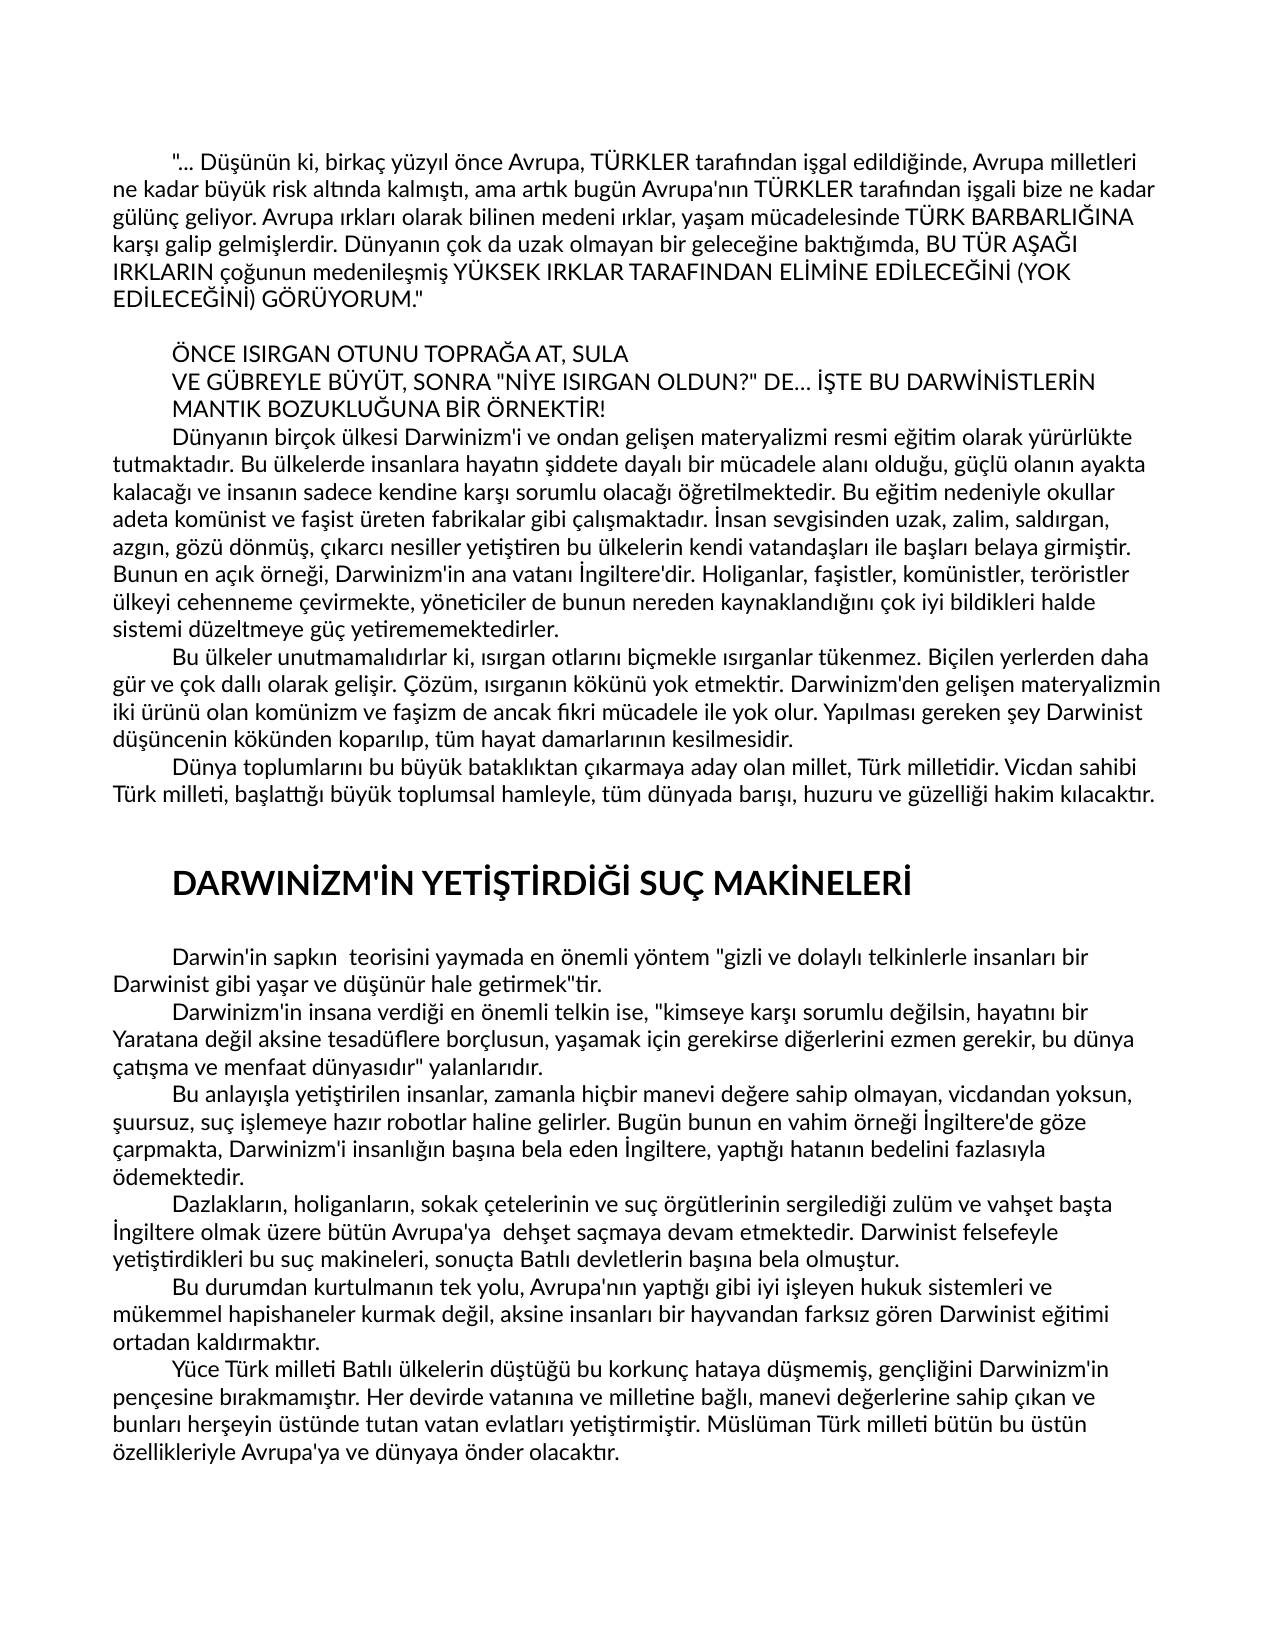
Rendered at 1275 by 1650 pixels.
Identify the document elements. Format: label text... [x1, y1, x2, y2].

text Bu durumdan kurtulmanın tek yolu, Avrupa'nın yaptığı gibi iyi işleyen hukuk sistemleri ve mükemmel hapishaneler kurmak değil, aksine insanları bir hayvandan farksız gören Darwinist eğitimi ortadan kaldırmaktır. [112, 1273, 1162, 1355]
text "... Düşünün ki, birkaç yüzyıl önce Avrupa, TÜRKLER tarafından işgal edildiğinde, Avrupa milletleri ne kadar büyük risk altında kalmıştı, ama artık bugün Avrupa'nın TÜRKLER tarafından işgali bize ne kadar gülünç geliyor. Avrupa ırkları olarak bilinen medeni ırklar, yaşam mücadelesinde TÜRK BARBARLIĞINA karşı galip gelmişlerdir. Dünyanın çok da uzak olmayan bir geleceğine baktığımda, BU TÜR AŞAĞI IRKLARIN çoğunun medenileşmiş YÜKSEK IRKLAR TARAFINDAN ELİMİNE EDİLECEĞİNİ (YOK EDİLECEĞİNİ) GÖRÜYORUM." [112, 148, 1162, 313]
text MANTIK BOZUKLUĞUNA BİR ÖRNEKTİR! [112, 395, 1162, 423]
text Yüce Türk milleti Batılı ülkelerin düştüğü bu korkunç hataya düşmemiş, gençliğini Darwinizm'in pençesine bırakmamıştır. Her devirde vatanına ve milletine bağlı, manevi değerlerine sahip çıkan ve bunları herşeyin üstünde tutan vatan evlatları yetiştirmiştir. Müslüman Türk milleti bütün bu üstün özellikleriyle Avrupa'ya ve dünyaya önder olacaktır. [112, 1355, 1162, 1465]
text Darwinizm'in insana verdiği en önemli telkin ise, "kimseye karşı sorumlu değilsin, hayatını bir Yaratana değil aksine tesadüflere borçlusun, yaşamak için gerekirse diğerlerini ezmen gerekir, bu dünya çatışma ve menfaat dünyasıdır" yalanlarıdır. [112, 998, 1162, 1080]
text Dünya toplumlarını bu büyük bataklıktan çıkarmaya aday olan millet, Türk milletidir. Vicdan sahibi Türk milleti, başlattığı büyük toplumsal hamleyle, tüm dünyada barışı, huzuru ve güzelliği hakim kılacaktır. [112, 753, 1162, 808]
text Dünyanın birçok ülkesi Darwinizm'i ve ondan gelişen materyalizmi resmi eğitim olarak yürürlükte tutmaktadır. Bu ülkelerde insanlara hayatın şiddete dayalı bir mücadele alanı olduğu, güçlü olanın ayakta kalacağı ve insanın sadece kendine karşı sorumlu olacağı öğretilmektedir. Bu eğitim nedeniyle okullar adeta komünist ve faşist üreten fabrikalar gibi çalışmaktadır. İnsan sevgisinden uzak, zalim, saldırgan, azgın, gözü dönmüş, çıkarcı nesiller yetiştiren bu ülkelerin kendi vatandaşları ile başları belaya girmiştir. Bunun en açık örneği, Darwinizm'in ana vatanı İngiltere'dir. Holiganlar, faşistler, komünistler, teröristler ülkeyi cehenneme çevirmekte, yöneticiler de bunun nereden kaynaklandığını çok iyi bildikleri halde sistemi düzeltmeye güç yetirememektedirler. [112, 423, 1162, 643]
text Bu anlayışla yetiştirilen insanlar, zamanla hiçbir manevi değere sahip olmayan, vicdandan yoksun, şuursuz, suç işlemeye hazır robotlar haline gelirler. Bugün bunun en vahim örneği İngiltere'de göze çarpmakta, Darwinizm'i insanlığın başına bela eden İngiltere, yaptığı hatanın bedelini fazlasıyla ödemektedir. [112, 1080, 1162, 1190]
text Bu ülkeler unutmamalıdırlar ki, ısırgan otlarını biçmekle ısırganlar tükenmez. Biçilen yerlerden daha gür ve çok dallı olarak gelişir. Çözüm, ısırganın kökünü yok etmektir. Darwinizm'den gelişen materyalizmin iki ürünü olan komünizm ve faşizm de ancak fikri mücadele ile yok olur. Yapılması gereken şey Darwinist düşüncenin kökünden koparılıp, tüm hayat damarlarının kesilmesidir. [112, 643, 1162, 753]
text Dazlakların, holiganların, sokak çetelerinin ve suç örgütlerinin sergilediği zulüm ve vahşet başta İngiltere olmak üzere bütün Avrupa'ya dehşet saçmaya devam etmektedir. Darwinist felsefeyle yetiştirdikleri bu suç makineleri, sonuçta Batılı devletlerin başına bela olmuştur. [112, 1190, 1162, 1273]
subtitle DARWINİZM'İN YETİŞTİRDİĞİ SUÇ MAKİNELERİ [112, 863, 1162, 903]
text Darwin'in sapkın teorisini yaymada en önemli yöntem "gizli ve dolaylı telkinlerle insanları bir Darwinist gibi yaşar ve düşünür hale getirmek"tir. [112, 943, 1162, 998]
text ÖNCE ISIRGAN OTUNU TOPRAĞA AT, SULA [112, 340, 1162, 368]
text VE GÜBREYLE BÜYÜT, SONRA "NİYE ISIRGAN OLDUN?" DE… İŞTE BU DARWİNİSTLERİN [112, 368, 1162, 395]
